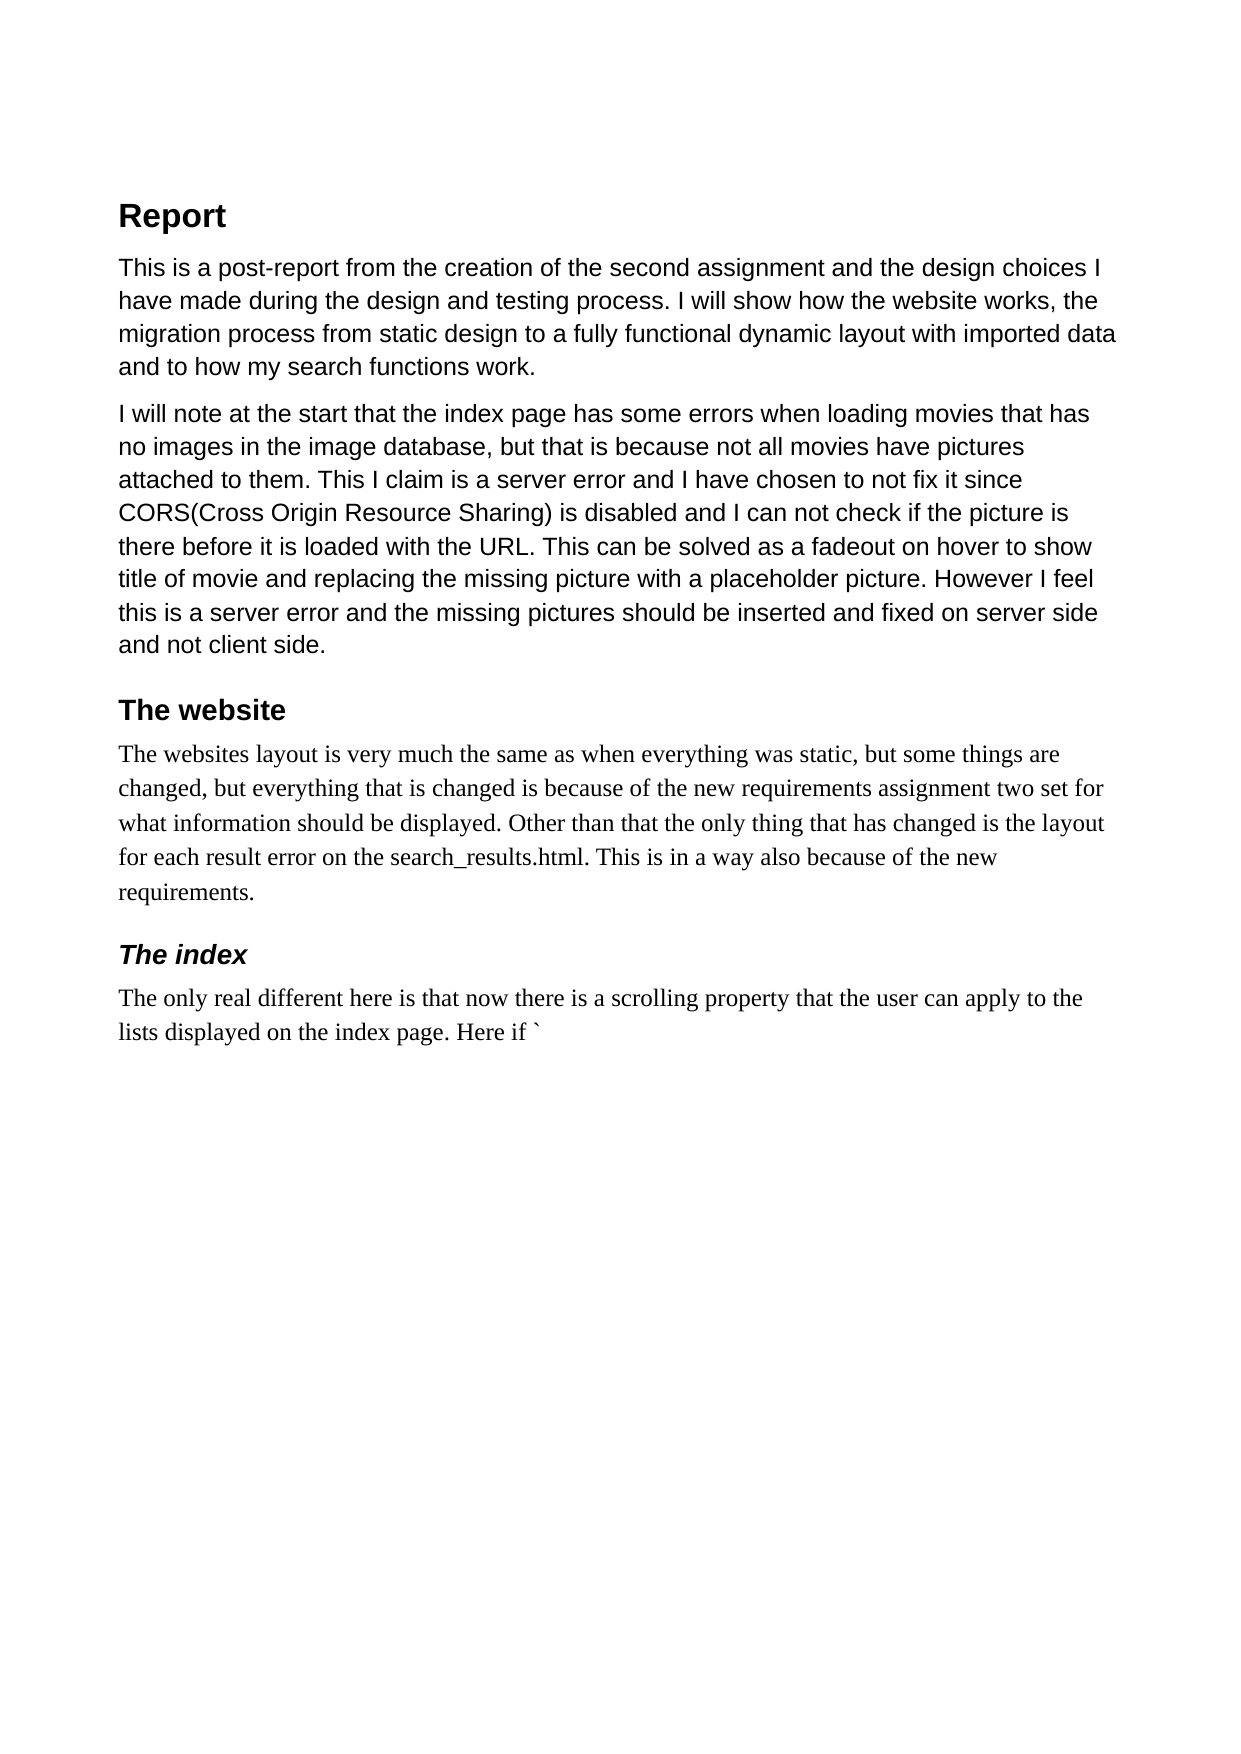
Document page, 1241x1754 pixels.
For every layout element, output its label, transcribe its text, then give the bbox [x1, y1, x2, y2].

text This is a post-report from the creation of the second assignment and the design choices I have made during the design and testing process. I will show how the website works, the migration process from static design to a fully functional dynamic layout with imported data and to how my search functions work. [118, 253, 1122, 381]
text The websites layout is very much the same as when everything was static, but some things are changed, but everything that is changed is because of the new requirements assignment two set for what information should be displayed. Other than that the only thing that has changed is the layout for each result error on the search_results.html. This is in a way also because of the new requirements. [118, 739, 1122, 906]
text I will note at the start that the index page has some errors when loading movies that has no images in the image database, but that is because not all movies have pictures attached to them. This I claim is a server error and I have chosen to not fix it since CORS(Cross Origin Resource Sharing) is disabled and I can not check if the picture is there before it is loaded with the URL. This can be solved as a fadeout on hover to show title of movie and replacing the missing picture with a placeholder picture. However I feel this is a server error and the missing pictures should be inserted and fixed on server side and not client side. [118, 399, 1122, 659]
subtitle The website [118, 693, 1122, 726]
text The only real different here is that now there is a scrolling property that the user can apply to the lists displayed on the index page. Here if ` [118, 983, 1122, 1046]
subtitle Report [118, 196, 1122, 234]
subtitle The index [118, 938, 1122, 970]
